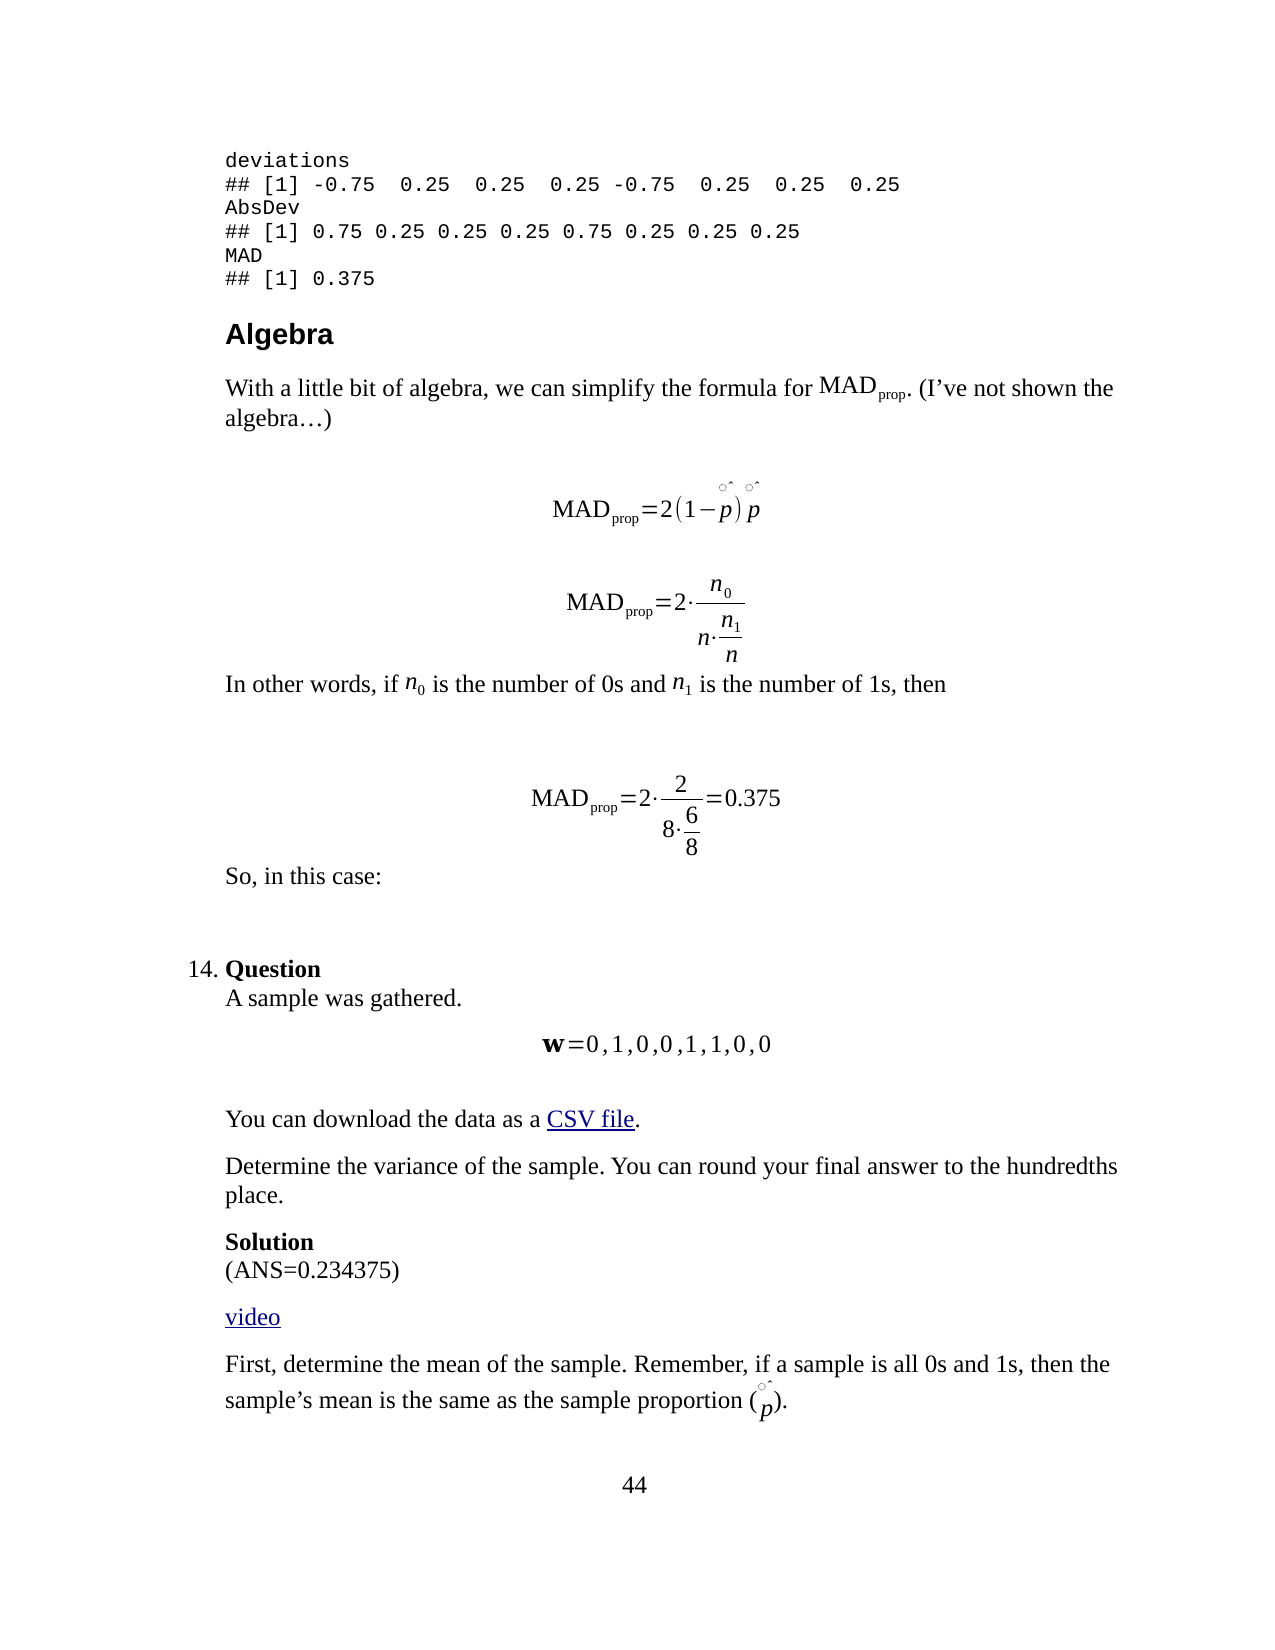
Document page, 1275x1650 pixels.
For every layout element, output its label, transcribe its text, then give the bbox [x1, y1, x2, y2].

list deviations [187, 150, 1125, 174]
list Solution (ANS=0.234375) [187, 1227, 1125, 1284]
list MAD [187, 244, 1125, 268]
list You can download the data as a CSV file. [187, 1104, 1125, 1133]
list AbsDev [187, 197, 1125, 221]
list In other words, if is the number of 0s and is the number of 1s, then [187, 564, 1125, 699]
list ## [1] 0.375 [187, 268, 1125, 292]
list With a little bit of algebra, we can simplify the formula for . (I’ve not shown the algebra…) [187, 372, 1125, 432]
list Question A sample was gathered. [187, 954, 1125, 1012]
list ## [1] 0.75 0.25 0.25 0.25 0.75 0.25 0.25 0.25 [187, 221, 1125, 244]
list So, in this case: [187, 755, 1125, 889]
list ## [1] -0.75 0.25 0.25 0.25 -0.75 0.25 0.25 0.25 [187, 174, 1125, 197]
list Determine the variance of the sample. You can round your final answer to the hundredths place. [187, 1151, 1125, 1209]
subtitle Algebra [187, 317, 1125, 350]
list First, determine the mean of the sample. Remember, if a sample is all 0s and 1s, then the sample’s mean is the same as the sample proportion (). [187, 1349, 1125, 1422]
list video [187, 1302, 1125, 1331]
